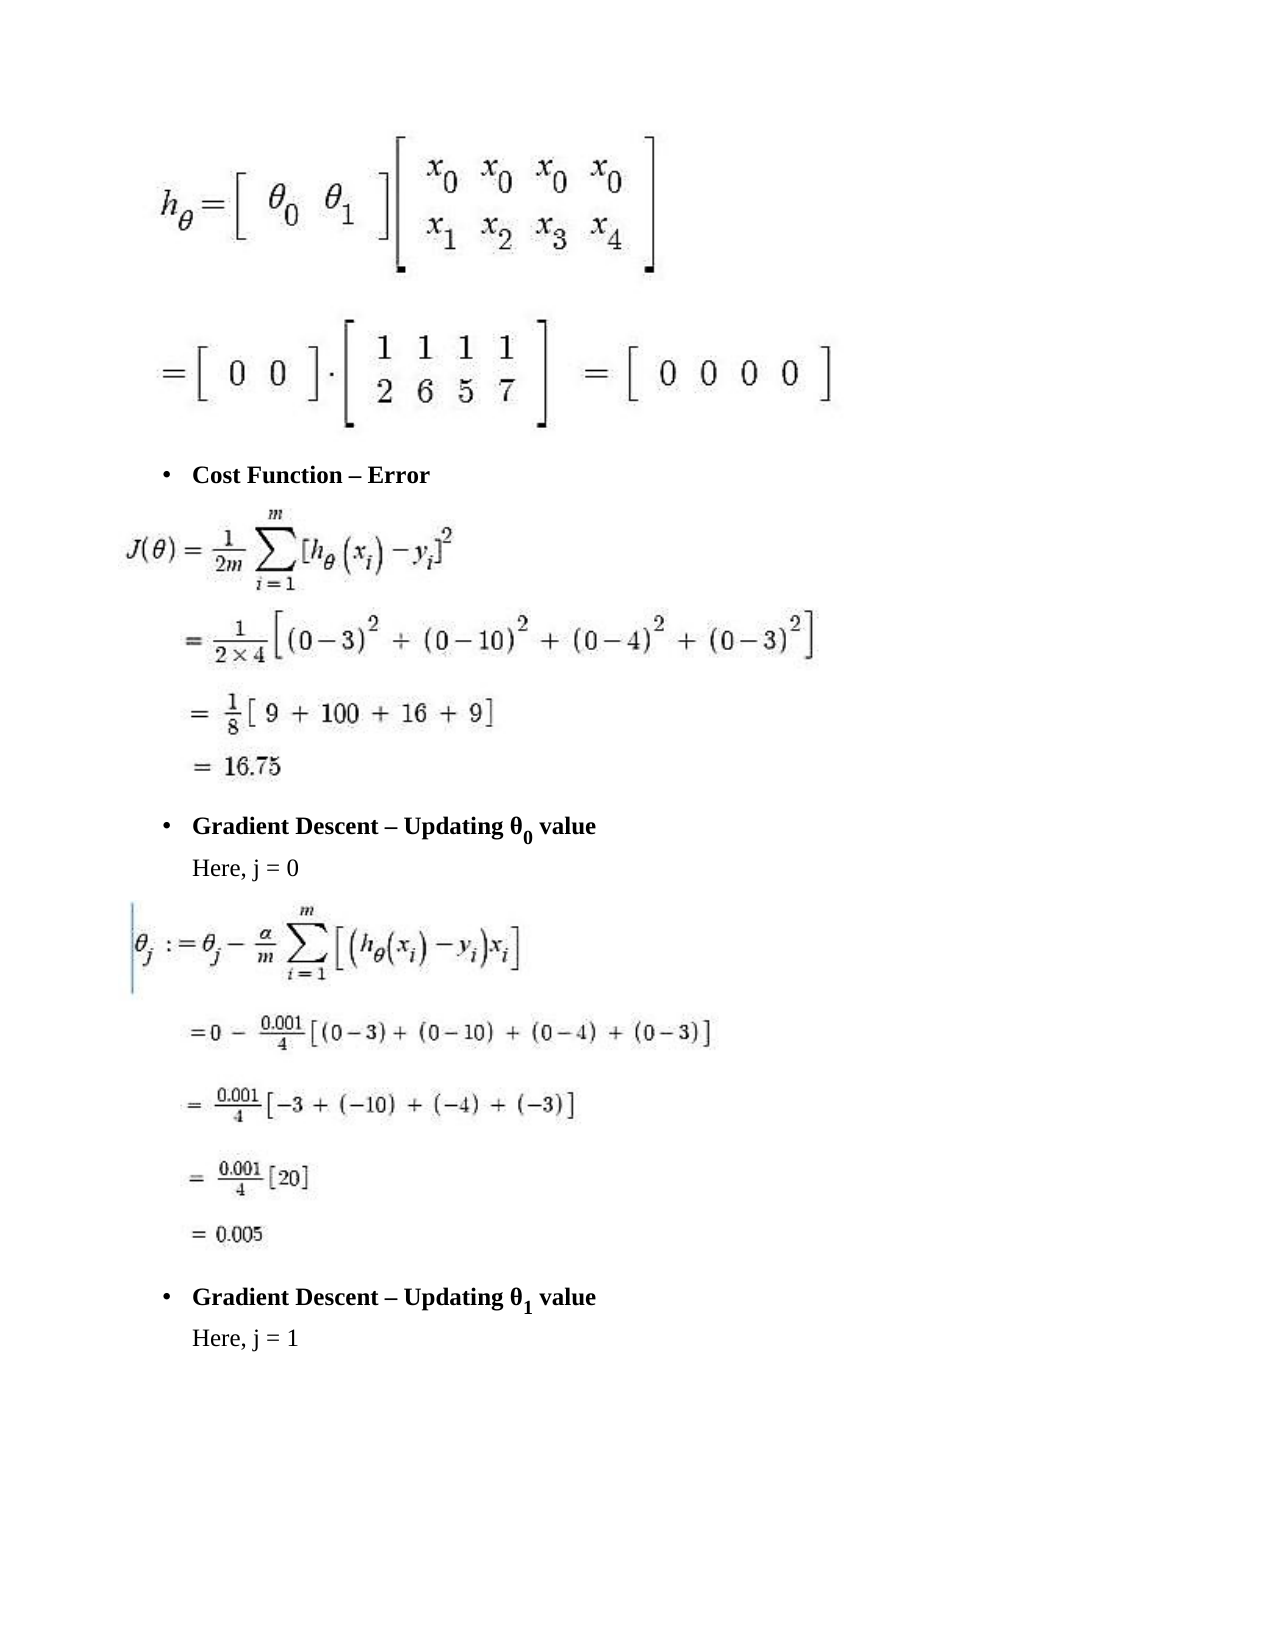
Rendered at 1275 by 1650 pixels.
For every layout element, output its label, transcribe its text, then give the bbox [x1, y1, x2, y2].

list Cost Function – Error [162, 460, 1157, 489]
picture [118, 900, 733, 1263]
picture [118, 118, 845, 442]
list Gradient Descent – Updating θ1 value Here, j = 1 [162, 1282, 1157, 1352]
list Gradient Descent – Updating θ0 value Here, j = 0 [162, 811, 1157, 881]
picture [118, 508, 847, 793]
